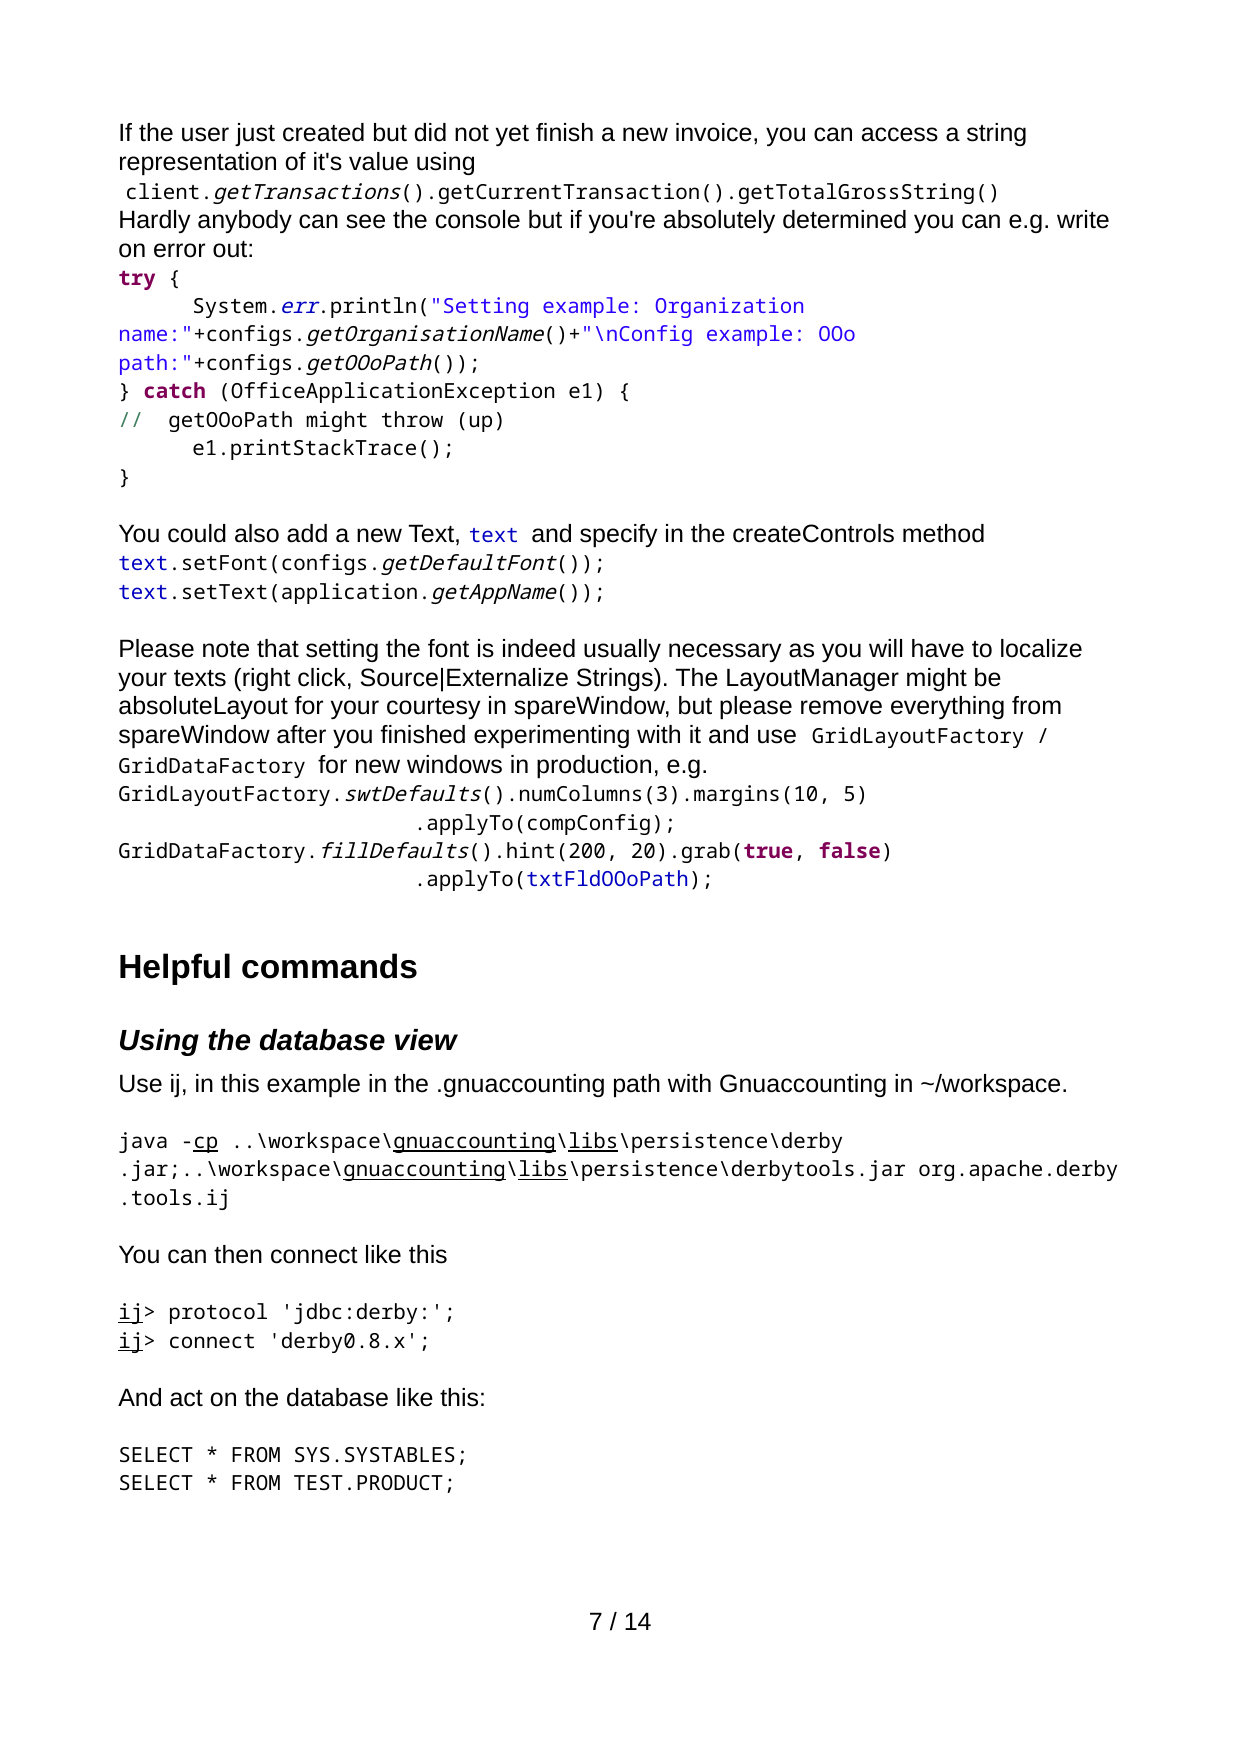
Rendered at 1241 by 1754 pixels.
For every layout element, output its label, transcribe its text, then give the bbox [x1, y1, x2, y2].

text Hardly anybody can see the console but if you're absolutely determined you can e.g. write on error out: [118, 205, 1122, 263]
text .tools.ij [118, 1183, 1122, 1211]
subtitle Using the database view [118, 1023, 1122, 1056]
text text.setText(application.getAppName()); [118, 577, 1122, 605]
text Please note that setting the font is indeed usually necessary as you will have to localize your texts (right click, Source|Externalize Strings). The LayoutManager might be absoluteLayout for your courtesy in spareWindow, but please remove everything from spareWindow after you finished experimenting with it and use GridLayoutFactory / GridDataFactory for new windows in production, e.g. [118, 634, 1122, 779]
text ij> protocol 'jdbc:derby:'; [118, 1297, 1122, 1326]
text ij> connect 'derby0.8.x'; [118, 1326, 1122, 1354]
text java -cp ..\workspace\gnuaccounting\libs\persistence\derby [118, 1126, 1122, 1154]
subtitle Helpful commands [118, 946, 1122, 985]
text GridLayoutFactory.swtDefaults().numColumns(3).margins(10, 5) [118, 779, 1122, 808]
text client.getTransactions().getCurrentTransaction().getTotalGrossString() [118, 176, 1122, 205]
text } catch (OfficeApplicationException e1) { [118, 376, 1122, 405]
text SELECT * FROM TEST.PRODUCT; [118, 1468, 1122, 1497]
text try { [118, 263, 1122, 291]
text // getOOoPath might throw (up) [118, 405, 1122, 433]
text SELECT * FROM SYS.SYSTABLES; [118, 1440, 1122, 1468]
text System.err.println("Setting example: Organization name:"+configs.getOrganisationName()+"\nConfig example: OOo path:"+configs.getOOoPath()); [118, 291, 1122, 376]
text Use ij, in this example in the .gnuaccounting path with Gnuaccounting in ~/workspace. [118, 1069, 1122, 1097]
text e1.printStackTrace(); [118, 433, 1122, 462]
text If the user just created but did not yet finish a new invoice, you can access a string representation of it's value using [118, 118, 1122, 176]
text And act on the database like this: [118, 1383, 1122, 1411]
text GridDataFactory.fillDefaults().hint(200, 20).grab(true, false) [118, 836, 1122, 864]
text text.setFont(configs.getDefaultFont()); [118, 548, 1122, 577]
text You could also add a new Text, text and specify in the createControls method [118, 519, 1122, 548]
text } [118, 462, 1122, 490]
text .applyTo(compConfig); [118, 808, 1122, 836]
text .applyTo(txtFldOOoPath); [118, 864, 1122, 893]
text .jar;..\workspace\gnuaccounting\libs\persistence\derbytools.jar org.apache.derby [118, 1154, 1122, 1183]
text You can then connect like this [118, 1240, 1122, 1269]
